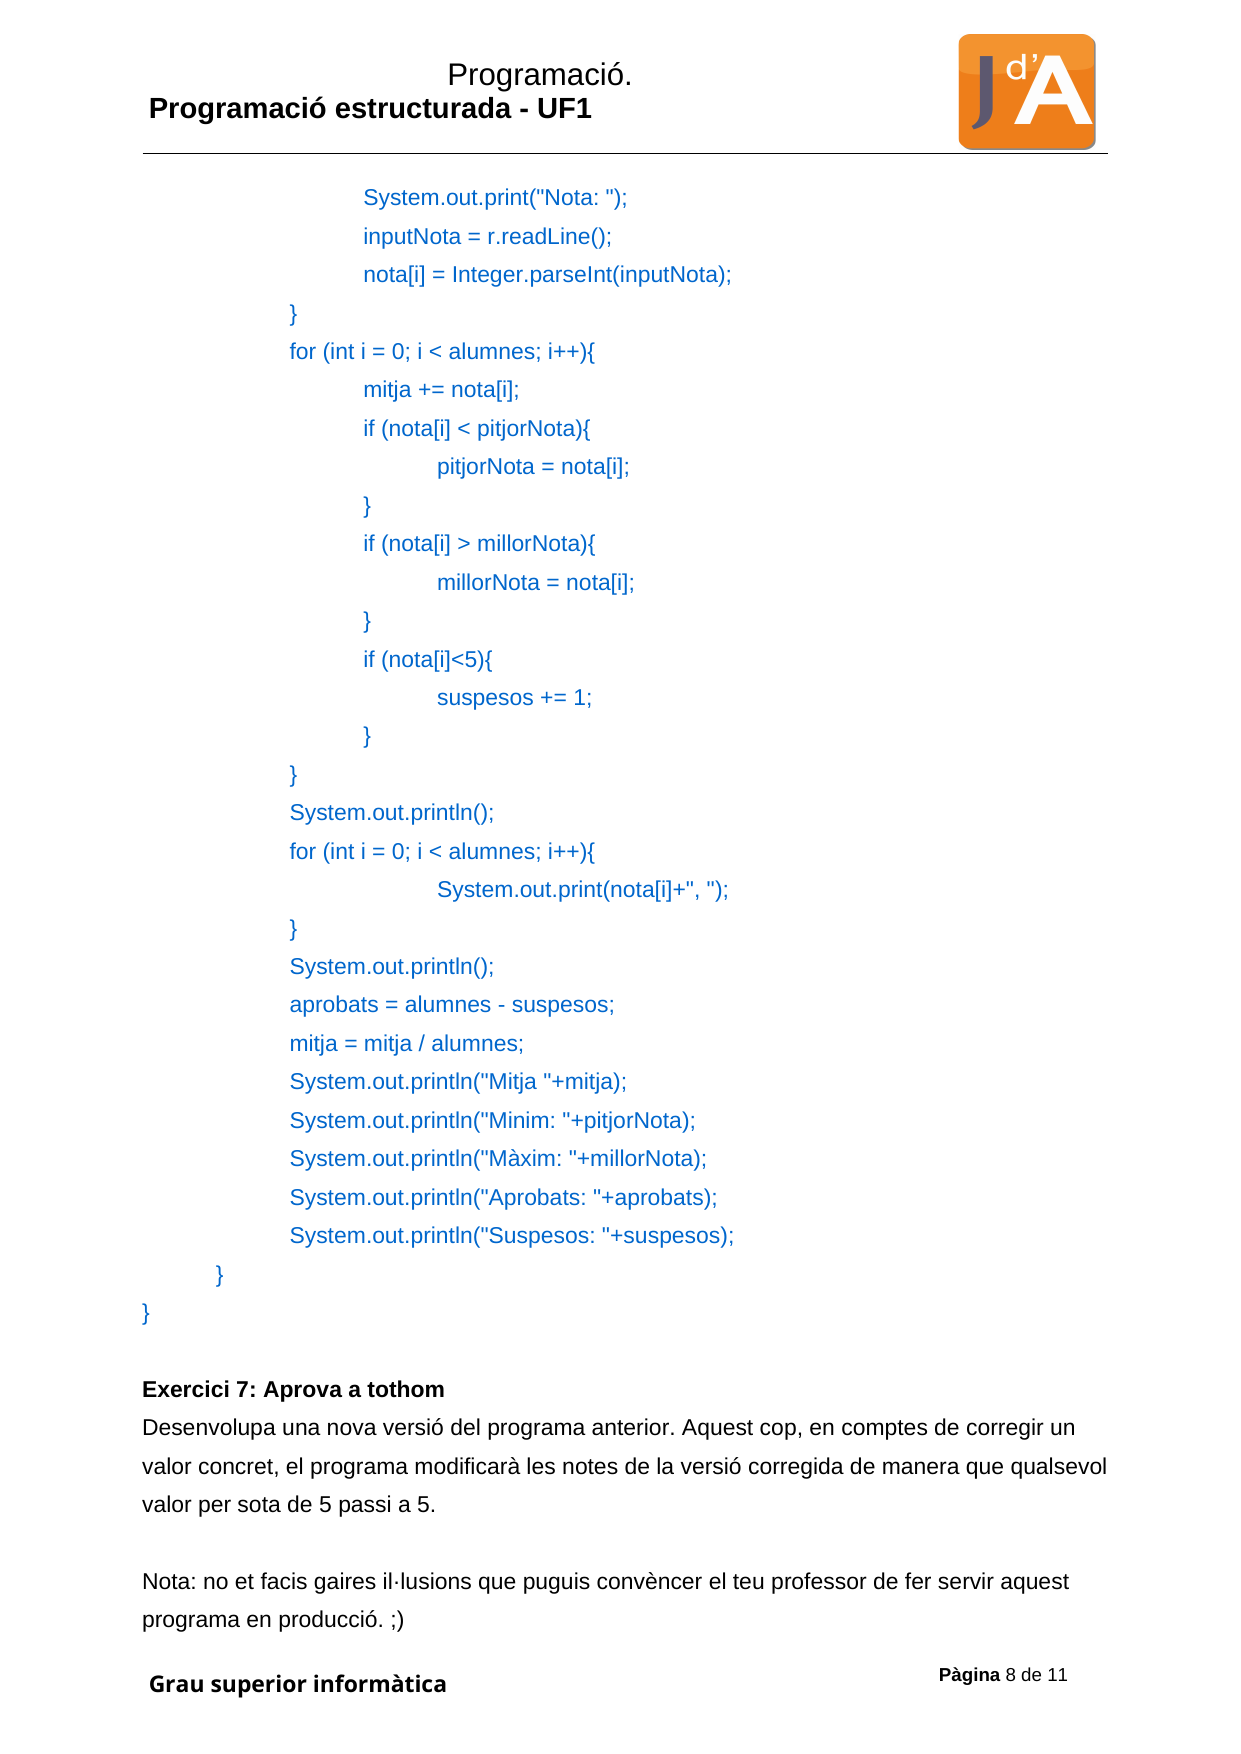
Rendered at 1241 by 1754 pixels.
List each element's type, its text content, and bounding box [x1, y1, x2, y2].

text System.out.print(nota[i]+", "); [142, 877, 1107, 902]
text System.out.println("Suspesos: "+suspesos); [142, 1223, 1107, 1248]
text mitja += nota[i]; [142, 377, 1107, 403]
text System.out.println(); [142, 954, 1107, 979]
text Exercici 7: Aprova a tothom [142, 1377, 1107, 1402]
text System.out.println("Minim: "+pitjorNota); [142, 1107, 1107, 1133]
text for (int i = 0; i < alumnes; i++){ [142, 339, 1107, 364]
text suspesos += 1; [142, 685, 1107, 710]
text Nota: no et facis gaires il·lusions que puguis convèncer el teu professor de fer servir aquest programa en producció. ;) [142, 1569, 1107, 1633]
text } [142, 723, 1107, 749]
text } [142, 762, 1107, 787]
text } [142, 915, 1107, 941]
text millorNota = nota[i]; [142, 569, 1107, 595]
text } [142, 492, 1107, 518]
text if (nota[i] > millorNota){ [142, 531, 1107, 557]
text System.out.print("Nota: "); [142, 185, 1107, 211]
text } [142, 1300, 1107, 1325]
text inputNota = r.readLine(); [142, 223, 1107, 249]
text pitjorNota = nota[i]; [142, 454, 1107, 480]
text for (int i = 0; i < alumnes; i++){ [142, 838, 1107, 864]
text if (nota[i] < pitjorNota){ [142, 416, 1107, 441]
text System.out.println(); [142, 800, 1107, 826]
text aprobats = alumnes - suspesos; [142, 992, 1107, 1018]
text System.out.println("Aprobats: "+aprobats); [142, 1184, 1107, 1210]
text System.out.println("Mitja "+mitja); [142, 1069, 1107, 1095]
picture [958, 34, 1096, 150]
text System.out.println("Màxim: "+millorNota); [142, 1146, 1107, 1172]
text if (nota[i]<5){ [142, 646, 1107, 672]
text } [142, 608, 1107, 633]
text Desenvolupa una nova versió del programa anterior. Aquest cop, en comptes de corregir un valor concret, el programa modificarà les notes de la versió corregida de manera que qualsevol valor per sota de 5 passi a 5. [142, 1415, 1107, 1517]
text } [142, 1261, 1107, 1287]
text } [142, 300, 1107, 326]
text mitja = mitja / alumnes; [142, 1031, 1107, 1056]
text nota[i] = Integer.parseInt(inputNota); [142, 262, 1107, 287]
